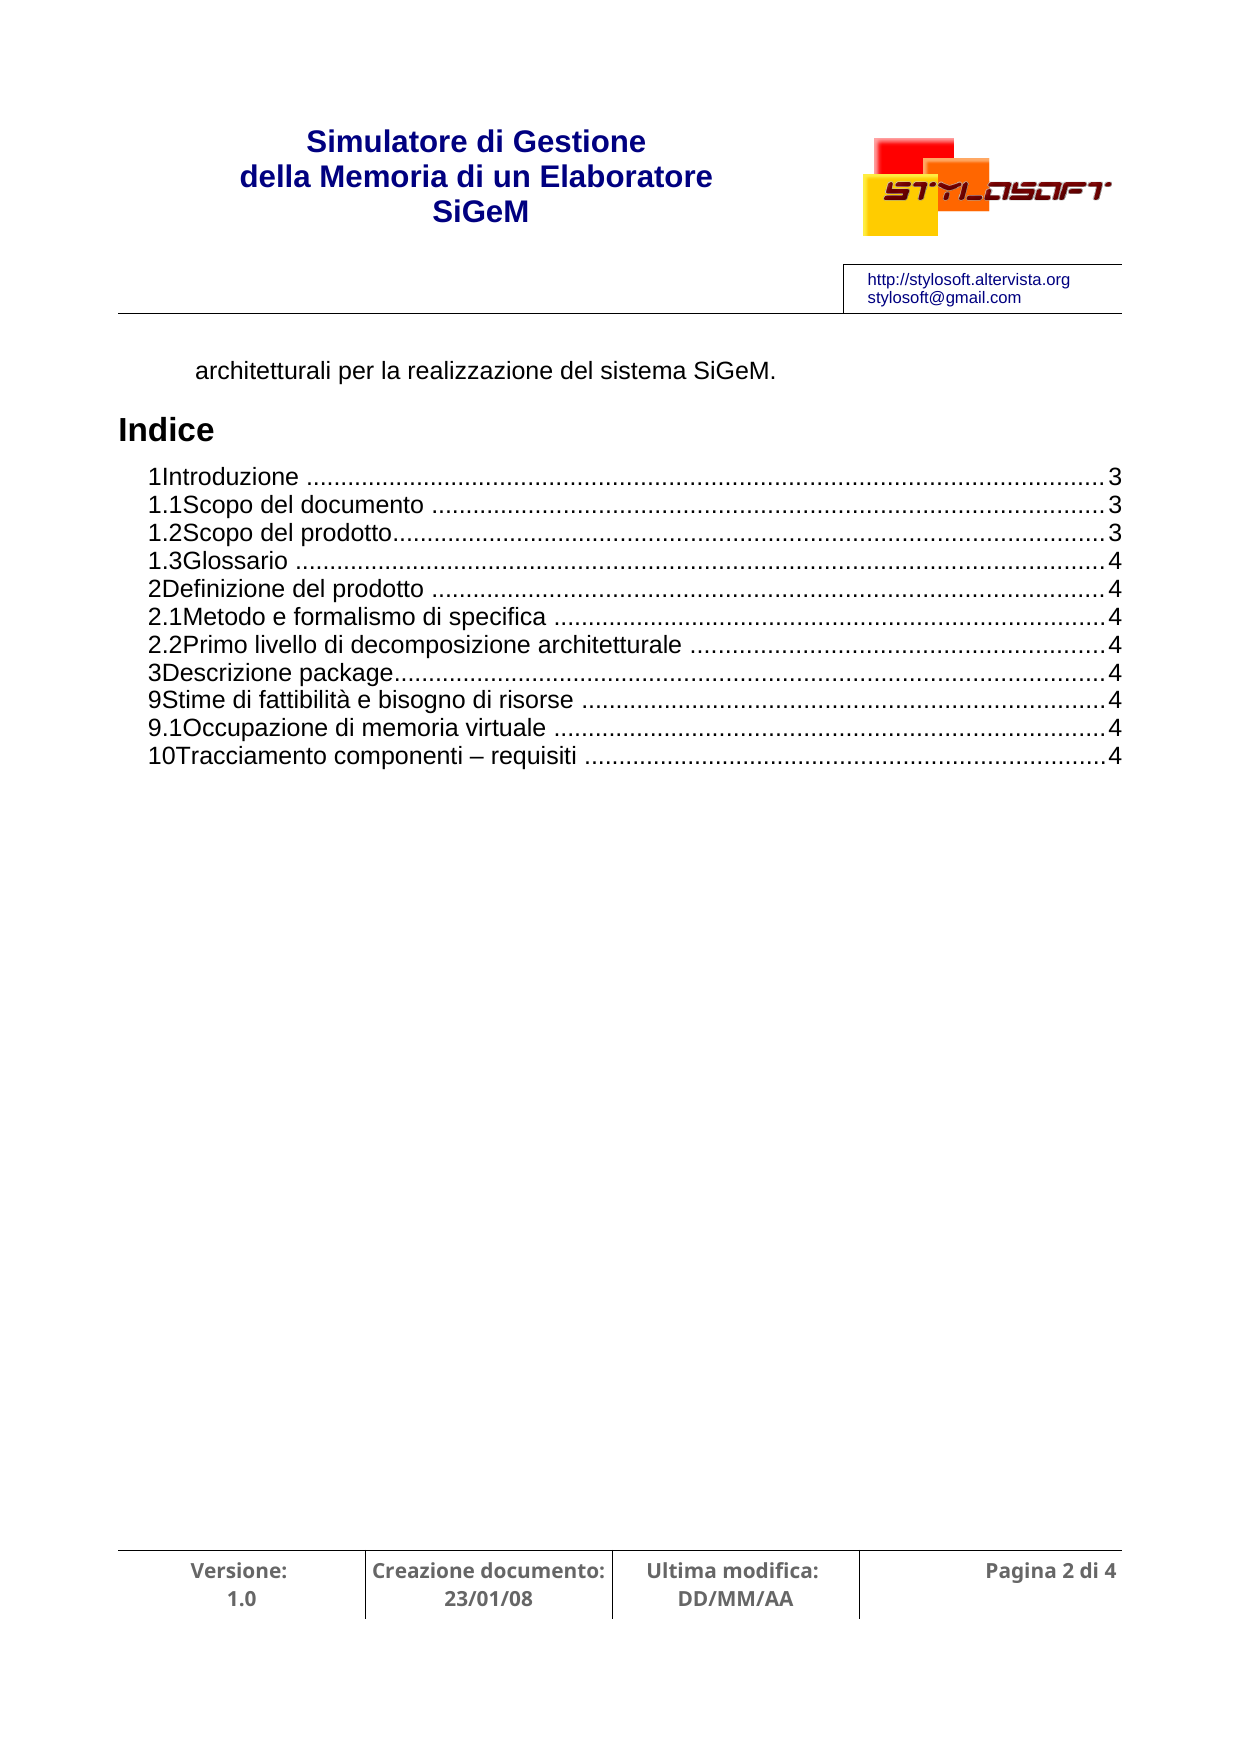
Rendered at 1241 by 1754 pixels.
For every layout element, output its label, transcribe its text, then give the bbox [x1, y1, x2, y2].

text 2.1Metodo e formalismo di specifica 4 [148, 603, 1122, 631]
text 9.1Occupazione di memoria virtuale 4 [148, 714, 1122, 742]
text 1Introduzione 3 [148, 463, 1122, 491]
text 1.3Glossario 4 [148, 547, 1122, 575]
text architetturali per la realizzazione del sistema SiGeM. [136, 356, 1104, 384]
text 3Descrizione package 4 [148, 658, 1122, 686]
text 2.2Primo livello di decomposizione architetturale 4 [148, 631, 1122, 658]
text 10Tracciamento componenti – requisiti 4 [148, 742, 1122, 770]
text 2Definizione del prodotto 4 [148, 575, 1122, 603]
text 1.2Scopo del prodotto 3 [148, 519, 1122, 547]
subtitle Indice [118, 411, 1122, 448]
picture [848, 123, 1117, 247]
text 9Stime di fattibilità e bisogno di risorse 4 [148, 686, 1122, 714]
text 1.1Scopo del documento 3 [148, 491, 1122, 519]
